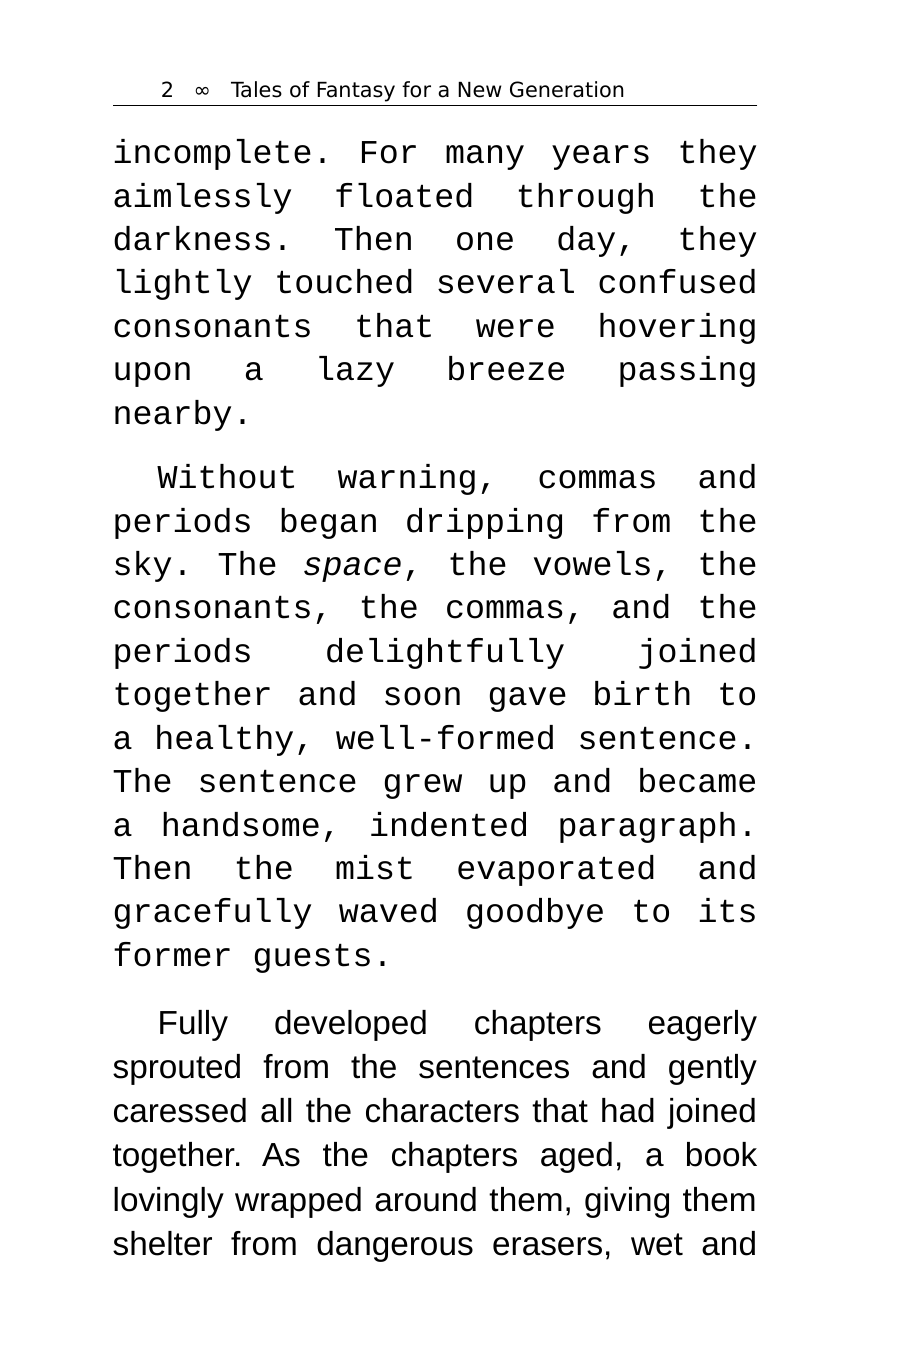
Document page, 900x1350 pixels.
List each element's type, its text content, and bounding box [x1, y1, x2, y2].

text Fully developed chapters eagerly sprouted from the sentences and gently caressed all the characters that had joined together. As the chapters aged, a book lovingly wrapped around them, giving them shelter from dangerous erasers, wet and [112, 1003, 757, 1262]
text Without warning, commas and periods began dripping from the sky. The space, the vowels, the consonants, the commas, and the periods delightfully joined together and soon gave birth to a healthy, well-formed sentence. The sentence grew up and became a handsome, indented paragraph. Then the mist evaporated and gracefully waved goodbye to its former guests. [112, 461, 757, 976]
text incomplete. For many years they aimlessly floated through the darkness. Then one day, they lightly touched several confused consonants that were hovering upon a lazy breeze passing nearby. [112, 136, 757, 434]
